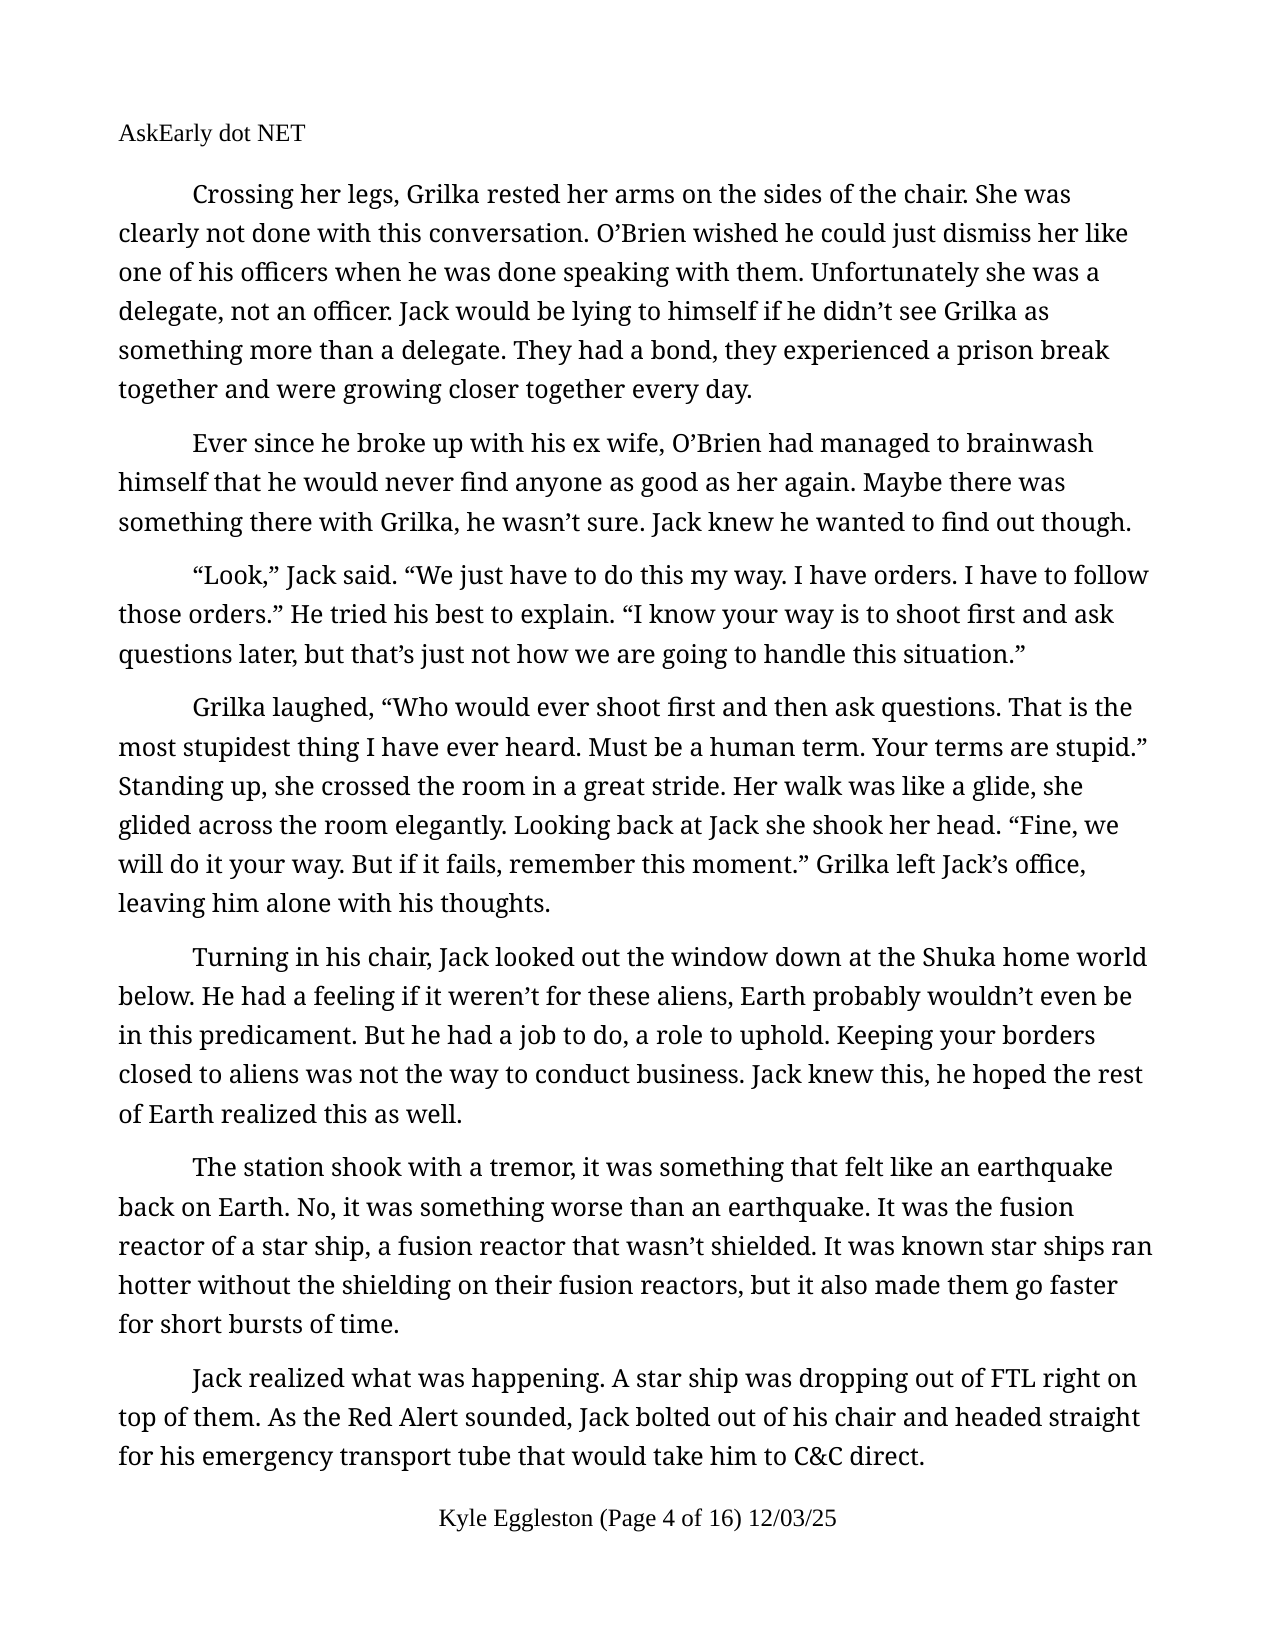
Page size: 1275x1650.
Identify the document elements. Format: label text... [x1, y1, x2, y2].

text Crossing her legs, Grilka rested her arms on the sides of the chair. She was clearly not done with this conversation. O’Brien wished he could just dismiss her like one of his officers when he was done speaking with them. Unfortunately she was a delegate, not an officer. Jack would be lying to himself if he didn’t see Grilka as something more than a delegate. They had a bond, they experienced a prison break together and were growing closer together every day. [118, 176, 1157, 406]
text Ever since he broke up with his ex wife, O’Brien had managed to brainwash himself that he would never find anyone as good as her again. Maybe there was something there with Grilka, he wasn’t sure. Jack knew he wanted to find out though. [118, 426, 1157, 538]
text “Look,” Jack said. “We just have to do this my way. I have orders. I have to follow those orders.” He tried his best to explain. “I know your way is to shoot first and ask questions later, but that’s just not how we are going to handle this situation.” [118, 558, 1157, 670]
text Jack realized what was happening. A star ship was dropping out of FTL right on top of them. As the Red Alert sounded, Jack bolted out of his chair and headed straight for his emergency transport tube that would take him to C&C direct. [118, 1361, 1157, 1473]
text The station shook with a tremor, it was something that felt like an earthquake back on Earth. No, it was something worse than an earthquake. It was the fusion reactor of a star ship, a fusion reactor that wasn’t shielded. It was known star ships ran hotter without the shielding on their fusion reactors, but it also made them go faster for short bursts of time. [118, 1150, 1157, 1341]
text Grilka laughed, “Who would ever shoot first and then ask questions. That is the most stupidest thing I have ever heard. Must be a human term. Your terms are stupid.” Standing up, she crossed the room in a great stride. Her walk was like a glide, she glided across the room elegantly. Looking back at Jack she shook her head. “Fine, we will do it your way. But if it fails, remember this moment.” Grilka left Jack’s office, leaving him alone with his thoughts. [118, 690, 1157, 920]
text Turning in his chair, Jack looked out the window down at the Shuka home world below. He had a feeling if it weren’t for these aliens, Earth probably wouldn’t even be in this predicament. But he had a job to do, a role to uphold. Keeping your borders closed to aliens was not the way to conduct business. Jack knew this, he hoped the rest of Earth realized this as well. [118, 940, 1157, 1130]
